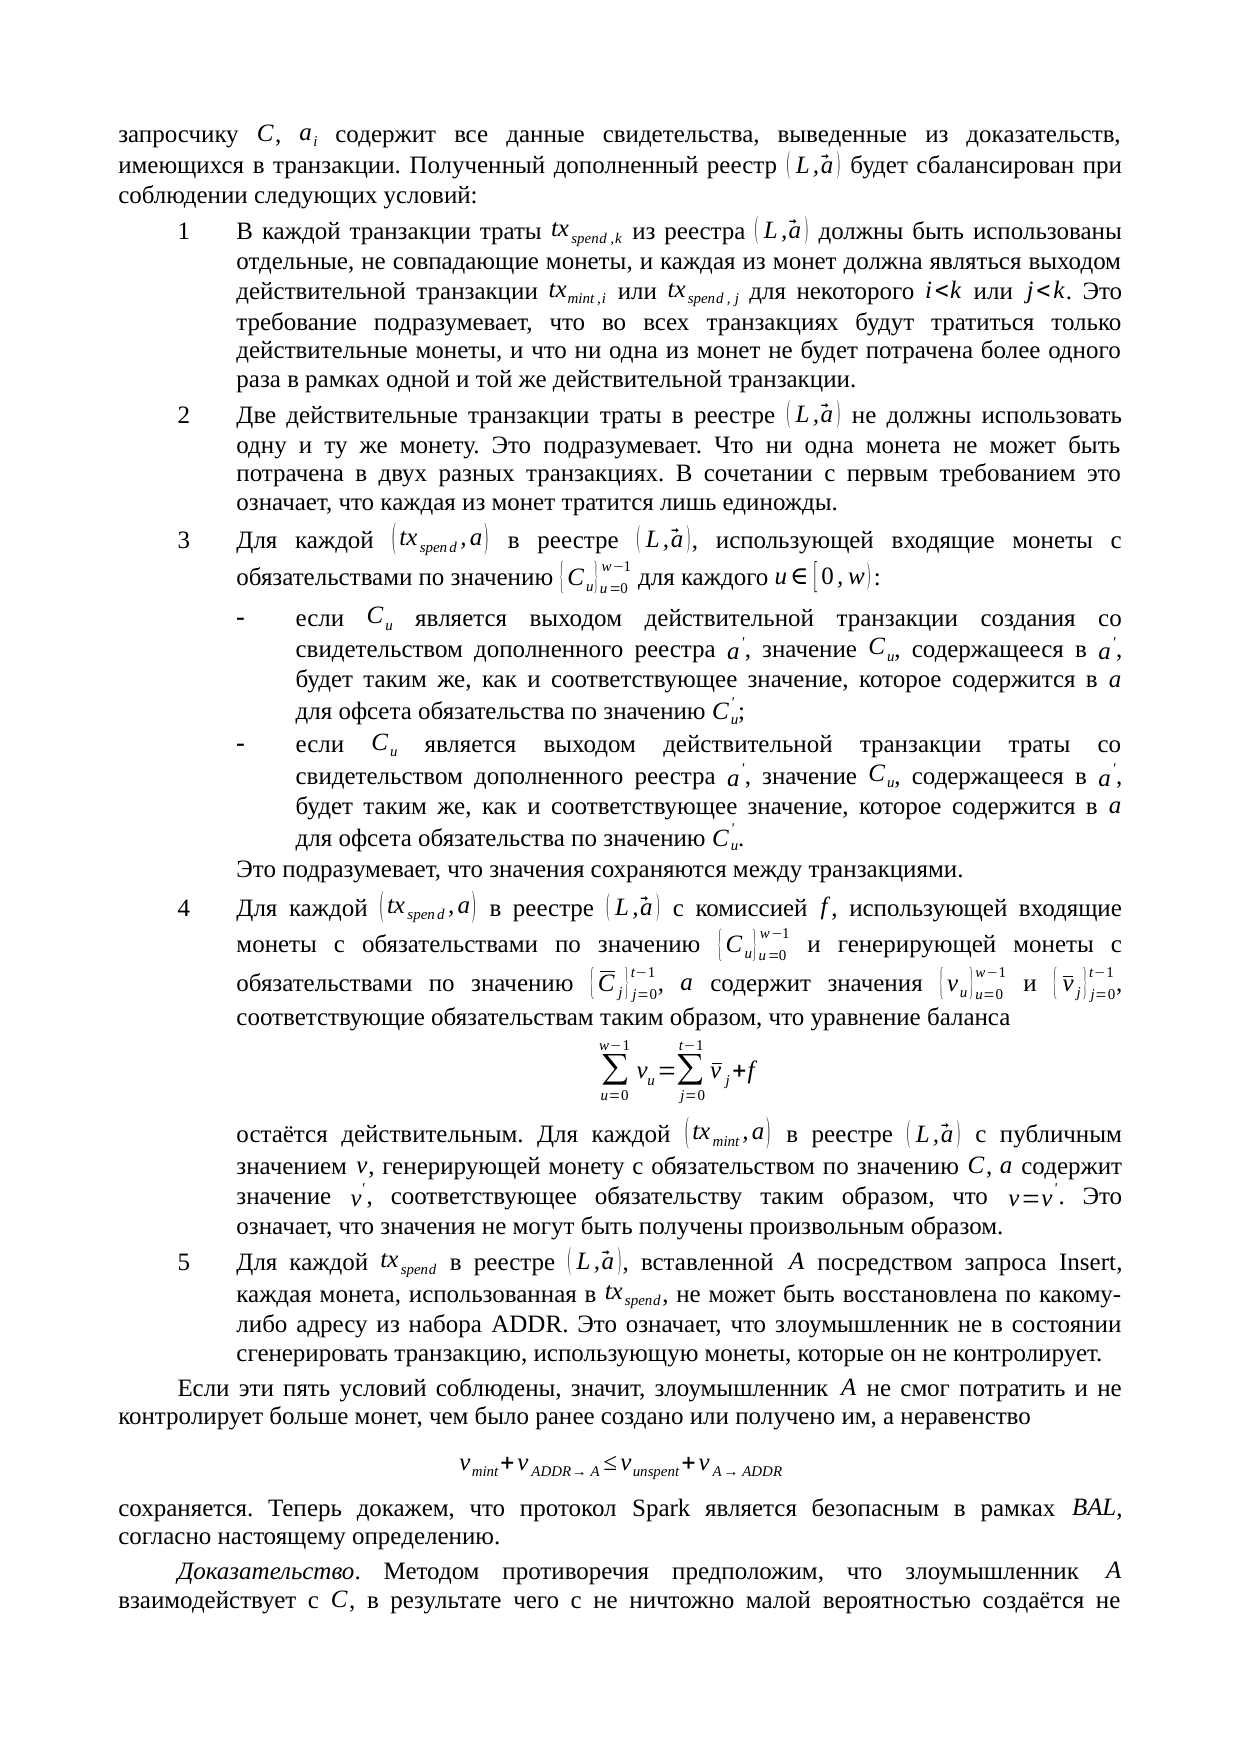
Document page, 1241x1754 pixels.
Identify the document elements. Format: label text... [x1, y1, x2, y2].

list Две действительные транзакции траты в реестре не должны использовать одну и ту же монету. Это подразумевает. Что ни одна монета не может быть потрачена в двух разных транзакциях. В сочетании с первым требованием это означает, что каждая из монет тратится лишь единожды. [177, 399, 1122, 516]
list В каждой транзакции траты из реестра должны быть использованы отдельные, не совпадающие монеты, и каждая из монет должна являться выходом действительной транзакции или для некоторого или . Это требование подразумевает, что во всех транзакциях будут тратиться только действительные монеты, и что ни одна из монет не будет потрачена более одного раза в рамках одной и той же действительной транзакции. [177, 215, 1122, 393]
list остаётся действительным. Для каждой в реестре с публичным значением , генерирующей монету с обязательством по значению , содержит значение , соответствующее обязательству таким образом, что . Это означает, что значения не могут быть получены произвольным образом. [236, 1116, 1122, 1240]
list сохраняется. Теперь докажем, что протокол Spark является безопасным в рамках , согласно настоящему определению. [118, 1493, 1122, 1550]
list Для каждой в реестре с комиссией , использующей входящие монеты с обязательствами по значению и генерирующей монеты с обязательствами по значению , содержит значения и , соответствующие обязательствам таким образом, что уравнение баланса [177, 889, 1122, 1030]
list Это подразумевает, что значения сохраняются между транзакциями. [236, 854, 1122, 883]
list Для каждой в реестре , вставленной посредством запроса Insert, каждая монета, использованная в , не может быть восстановлена по какому-либо адресу из набора ADDR. Это означает, что злоумышленник не в состоянии сгенерировать транзакцию, использующую монеты, которые он не контролирует. [177, 1246, 1122, 1366]
list Для каждой в реестре , использующей входящие монеты с обязательствами по значению для каждого : [177, 522, 1122, 596]
list Если эти пять условий соблюдены, значит, злоумышленник не смог потратить и не контролирует больше монет, чем было ранее создано или получено им, а неравенство [118, 1373, 1122, 1430]
text Доказательство. Методом противоречия предположим, что злоумышленник взаимодействует с , в результате чего с не ничтожно малой вероятностью создаётся не [118, 1556, 1122, 1614]
list если является выходом действительной транзакции создания со свидетельством дополненного реестра , значение , содержащееся в , будет таким же, как и соответствующее значение, которое содержится в для офсета обязательства по значению ; [236, 602, 1122, 728]
list если является выходом действительной транзакции траты со свидетельством дополненного реестра , значение , содержащееся в , будет таким же, как и соответствующее значение, которое содержится в для офсета обязательства по значению . [236, 728, 1122, 854]
list Предположим, что запрашивающая сторона поддерживает дополнительный дополненный реестр , где каждая содержит секретные данные из транзакции из . В таком случае, если транзакция была создана в результате запроса, переданного запросчику , содержит все данные свидетельства, выведенные из доказательств, имеющихся в транзакции. Полученный дополненный реестр будет сбалансирован при соблюдении следующих условий: [118, 118, 1122, 209]
